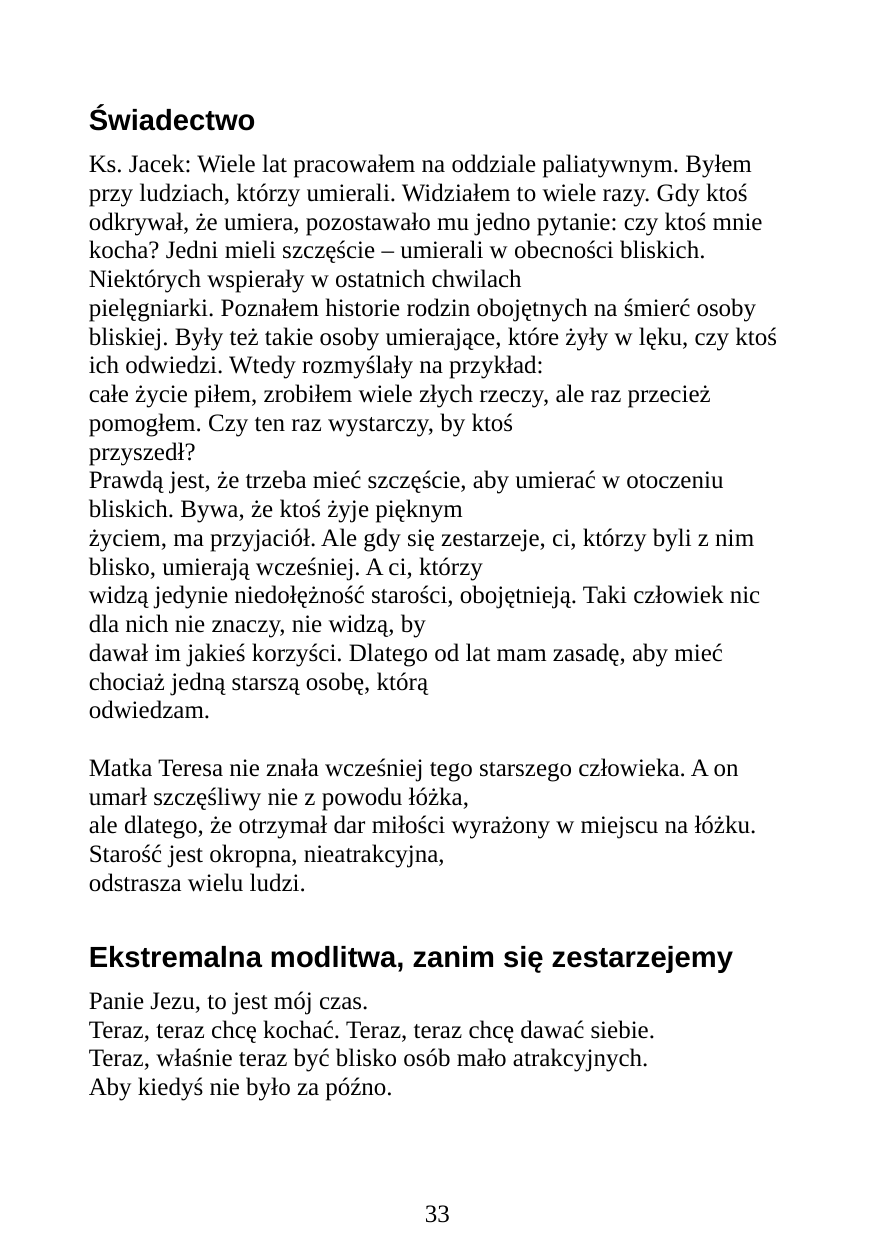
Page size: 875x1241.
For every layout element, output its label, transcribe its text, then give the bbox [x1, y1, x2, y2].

text ale dlatego, że otrzymał dar miłości wyrażony w miejscu na łóżku. Starość jest okropna, nieatrakcyjna, [88, 810, 786, 868]
subtitle Świadectwo [88, 103, 786, 137]
text Prawdą jest, że trzeba mieć szczęście, aby umierać w otoczeniu bliskich. Bywa, że ktoś żyje pięknym [88, 465, 786, 523]
text Teraz, teraz chcę kochać. Teraz, teraz chcę dawać siebie. [88, 1015, 786, 1043]
text Ks. Jacek: Wiele lat pracowałem na oddziale paliatywnym. Byłem przy ludziach, którzy umierali. Widziałem to wiele razy. Gdy ktoś odkrywał, że umiera, pozostawało mu jedno pytanie: czy ktoś mnie [88, 149, 786, 235]
text Matka Teresa nie znała wcześniej tego starszego człowieka. A on umarł szczęśliwy nie z powodu łóżka, [88, 753, 786, 810]
text życiem, ma przyjaciół. Ale gdy się zestarzeje, ci, którzy byli z nim blisko, umierają wcześniej. A ci, którzy [88, 523, 786, 580]
text kocha? Jedni mieli szczęście – umierali w obecności bliskich. Niektórych wspierały w ostatnich chwilach [88, 235, 786, 293]
text odwiedzam. [88, 695, 786, 753]
text przyszedł? [88, 437, 786, 465]
text Panie Jezu, to jest mój czas. [88, 986, 786, 1015]
text pielęgniarki. Poznałem historie rodzin obojętnych na śmierć osoby bliskiej. Były też takie osoby umierające, które żyły w lęku, czy ktoś ich odwiedzi. Wtedy rozmyślały na przykład: [88, 293, 786, 379]
text odstrasza wielu ludzi. [88, 868, 786, 925]
subtitle Ekstremalna modlitwa, zanim się zestarzejemy [88, 940, 786, 973]
text całe życie piłem, zrobiłem wiele złych rzeczy, ale raz przecież pomogłem. Czy ten raz wystarczy, by ktoś [88, 379, 786, 437]
text widzą jedynie niedołężność starości, obojętnieją. Taki człowiek nic dla nich nie znaczy, nie widzą, by [88, 580, 786, 638]
text Teraz, właśnie teraz być blisko osób mało atrakcyjnych. [88, 1043, 786, 1072]
text Aby kiedyś nie było za późno. [88, 1072, 786, 1130]
text dawał im jakieś korzyści. Dlatego od lat mam zasadę, aby mieć chociaż jedną starszą osobę, którą [88, 638, 786, 695]
